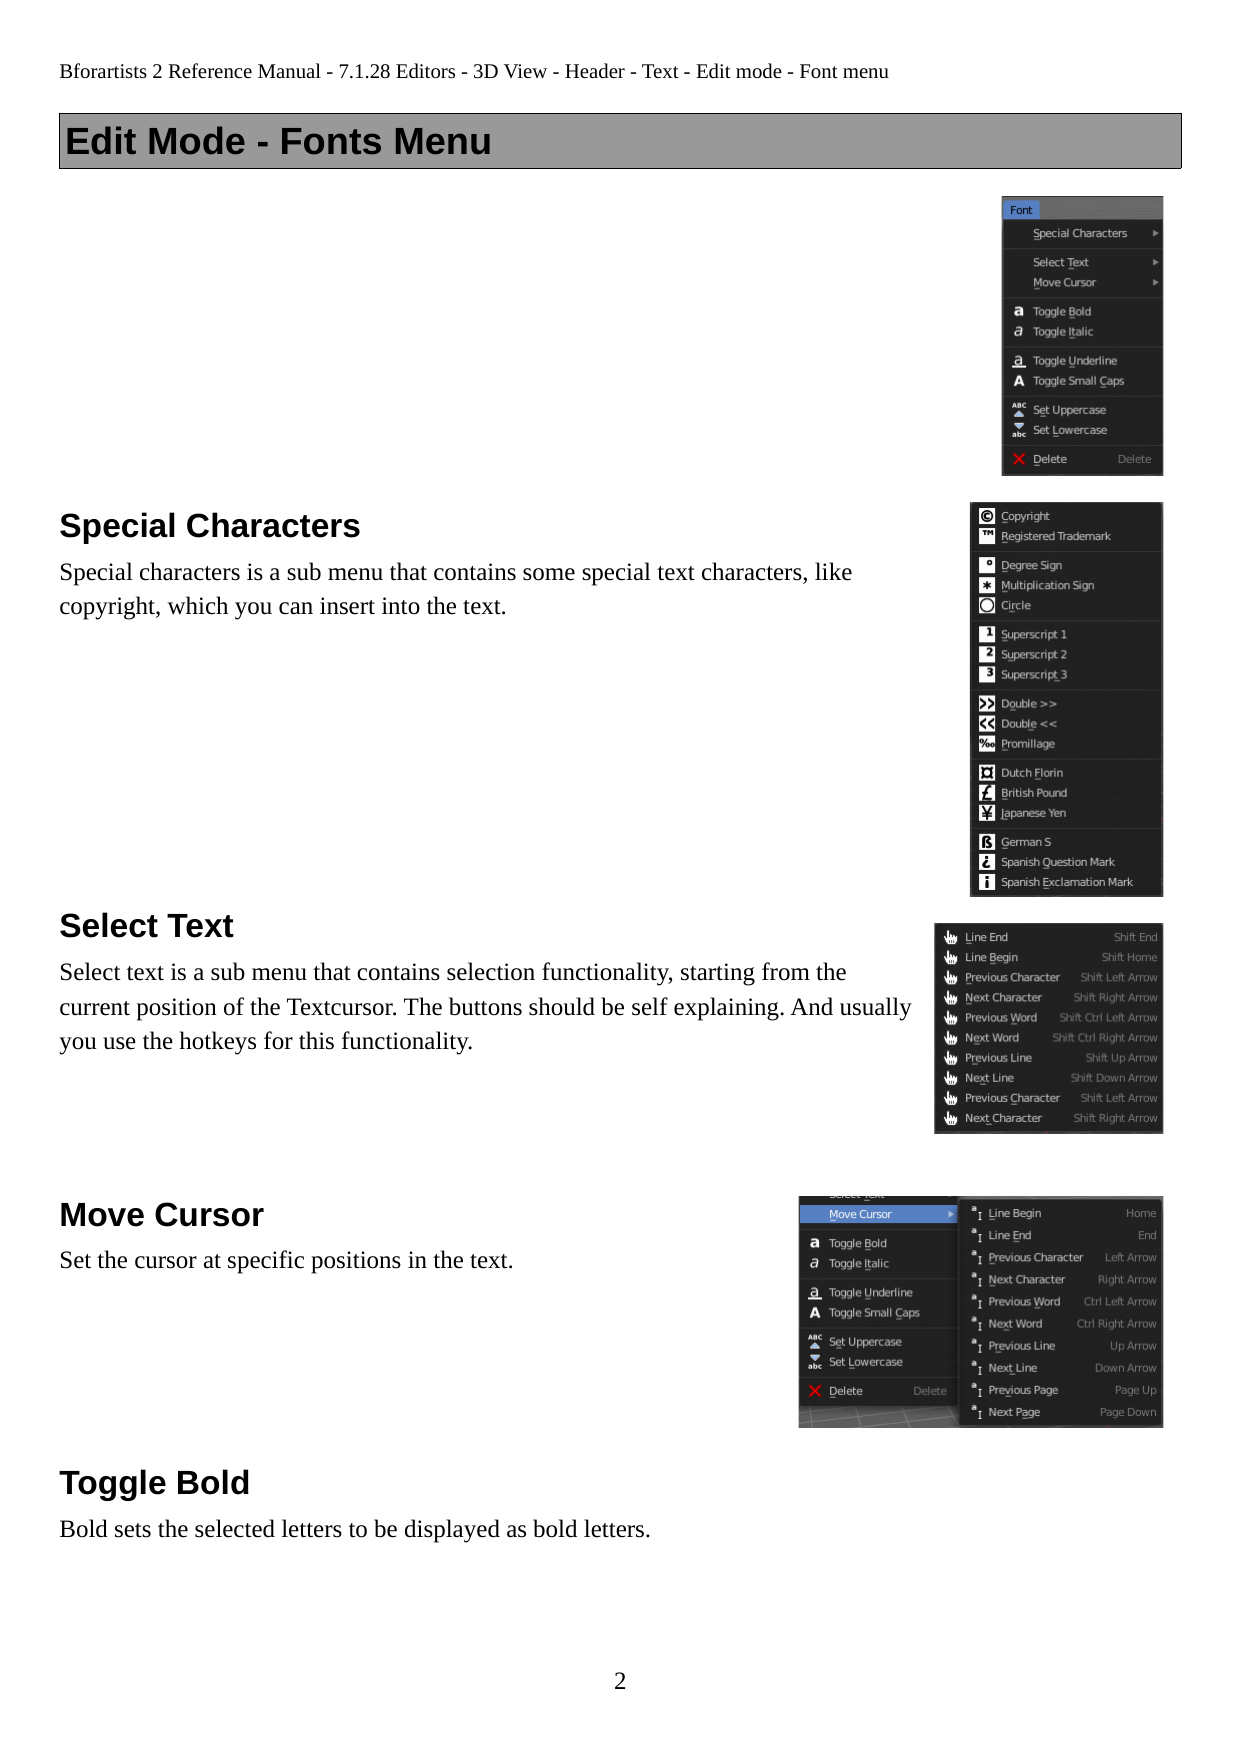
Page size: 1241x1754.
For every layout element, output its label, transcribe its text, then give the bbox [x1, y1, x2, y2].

subtitle [1164, 505, 1181, 544]
subtitle Toggle Bold [59, 1463, 1181, 1501]
text Set the cursor at specific positions in the text. [59, 1246, 798, 1274]
picture [969, 502, 1164, 897]
picture [798, 1196, 1164, 1428]
table_header Edit Mode - Fonts Menu [60, 114, 1181, 168]
picture [1001, 196, 1164, 476]
subtitle Select Text [59, 906, 1181, 945]
subtitle Special Characters [59, 505, 969, 544]
text Select text is a sub menu that contains selection functionality, starting from the current position of the Textcursor. The buttons should be self explaining. And usually you use the hotkeys for this functionality. [59, 957, 934, 1055]
text Bold sets the selected letters to be displayed as bold letters. [59, 1514, 1181, 1542]
subtitle Move Cursor [59, 1194, 1181, 1233]
text Special characters is a sub menu that contains some special text characters, like copyright, which you can insert into the text. [59, 557, 969, 620]
picture [934, 923, 1164, 1134]
